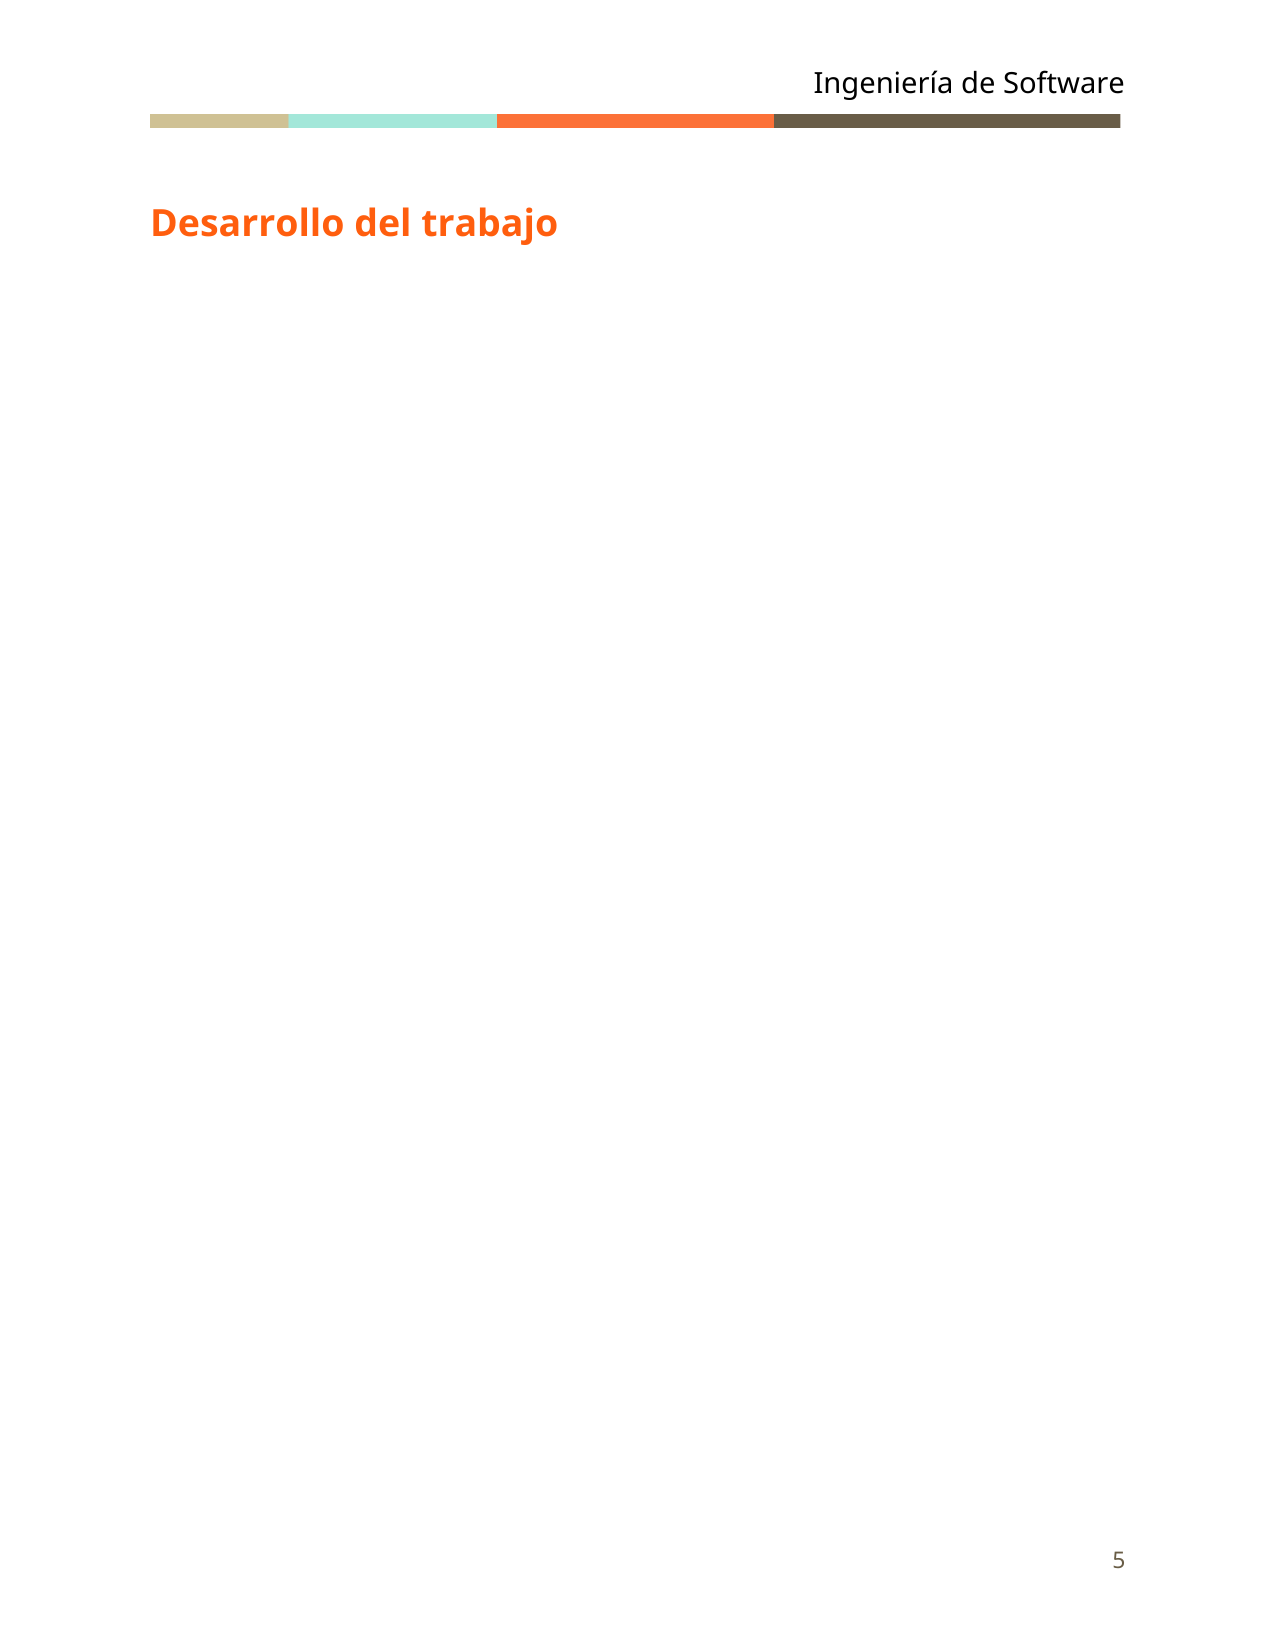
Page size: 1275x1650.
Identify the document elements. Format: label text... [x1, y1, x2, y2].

picture [150, 114, 1121, 128]
subtitle Desarrollo del trabajo [150, 196, 1125, 247]
